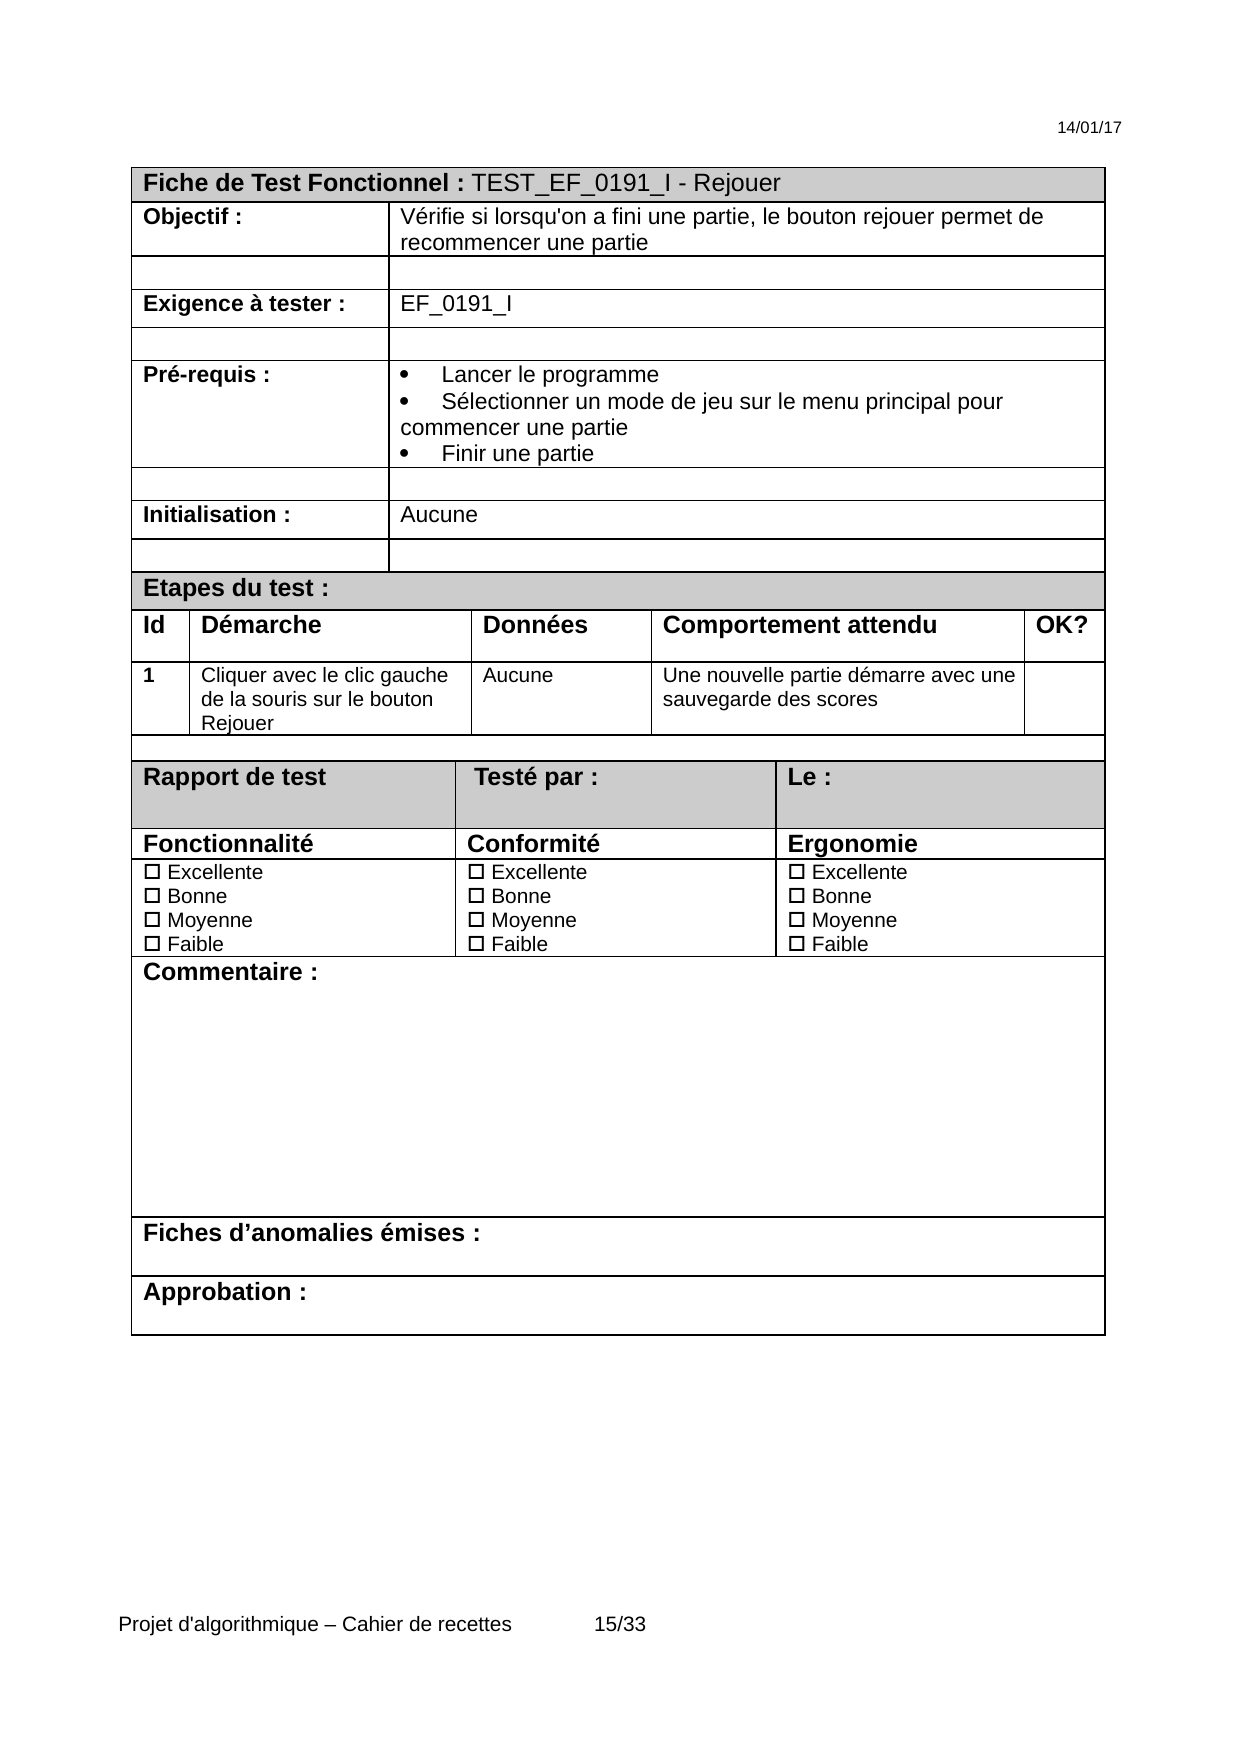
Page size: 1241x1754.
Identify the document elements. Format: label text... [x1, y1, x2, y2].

table_cell Fonctionnalité [132, 829, 455, 858]
table_cell Ergonomie [777, 829, 1104, 858]
table_header Fiche de Test Fonctionnel : TEST_EF_0191_I - Rejouer [132, 168, 1104, 201]
table_cell [390, 328, 1104, 360]
table_cell Démarche [190, 611, 471, 661]
table_cell Données [472, 611, 651, 661]
table_cell Testé par : [456, 762, 775, 828]
table_cell EF_0191_I [390, 290, 1104, 327]
table_cell Etapes du test : [132, 573, 1104, 609]
table_cell Approbation : [132, 1277, 1104, 1334]
table_cell OK? [1025, 611, 1104, 661]
table_cell Le : [777, 762, 1104, 828]
table_cell Cliquer avec le clic gauche de la souris sur le bouton Rejouer [190, 663, 471, 734]
table_cell 1 [132, 663, 189, 734]
table_cell Vérifie si lorsqu'on a fini une partie, le bouton rejouer permet de recommencer une partie [390, 203, 1104, 255]
table_cell [1025, 663, 1104, 734]
table_cell Fiches d’anomalies émises : [132, 1218, 1104, 1275]
table_cell Id [132, 611, 189, 661]
table_cell Objectif : [132, 203, 388, 255]
table_cell Aucune [390, 501, 1104, 538]
table_cell Conformité [456, 829, 775, 858]
table_cell Une nouvelle partie démarre avec une sauvegarde des scores [652, 663, 1024, 734]
table_cell Initialisation : [132, 501, 388, 538]
table_cell Pré-requis : [132, 361, 388, 467]
table_cell Commentaire : [132, 957, 1104, 1216]
table_cell □ Excellente □ Bonne □ Moyenne □ Faible [777, 860, 1104, 956]
table_cell [132, 540, 388, 571]
table_cell [132, 736, 1104, 760]
table_cell □ Excellente □ Bonne □ Moyenne □ Faible [456, 860, 775, 956]
table_cell Lancer le programme Sélectionner un mode de jeu sur le menu principal pour commencer une partie Finir une partie [390, 361, 1104, 467]
table_cell [132, 257, 388, 288]
table_cell [390, 540, 1104, 571]
table_cell [132, 328, 388, 360]
table_cell □ Excellente □ Bonne □ Moyenne □ Faible [132, 860, 455, 956]
table_cell [390, 468, 1104, 500]
table_cell [390, 257, 1104, 288]
table_cell [132, 468, 388, 500]
table_cell Aucune [472, 663, 651, 734]
table_cell Comportement attendu [652, 611, 1024, 661]
table_cell Rapport de test [132, 762, 455, 828]
table_cell Exigence à tester : [132, 290, 388, 327]
